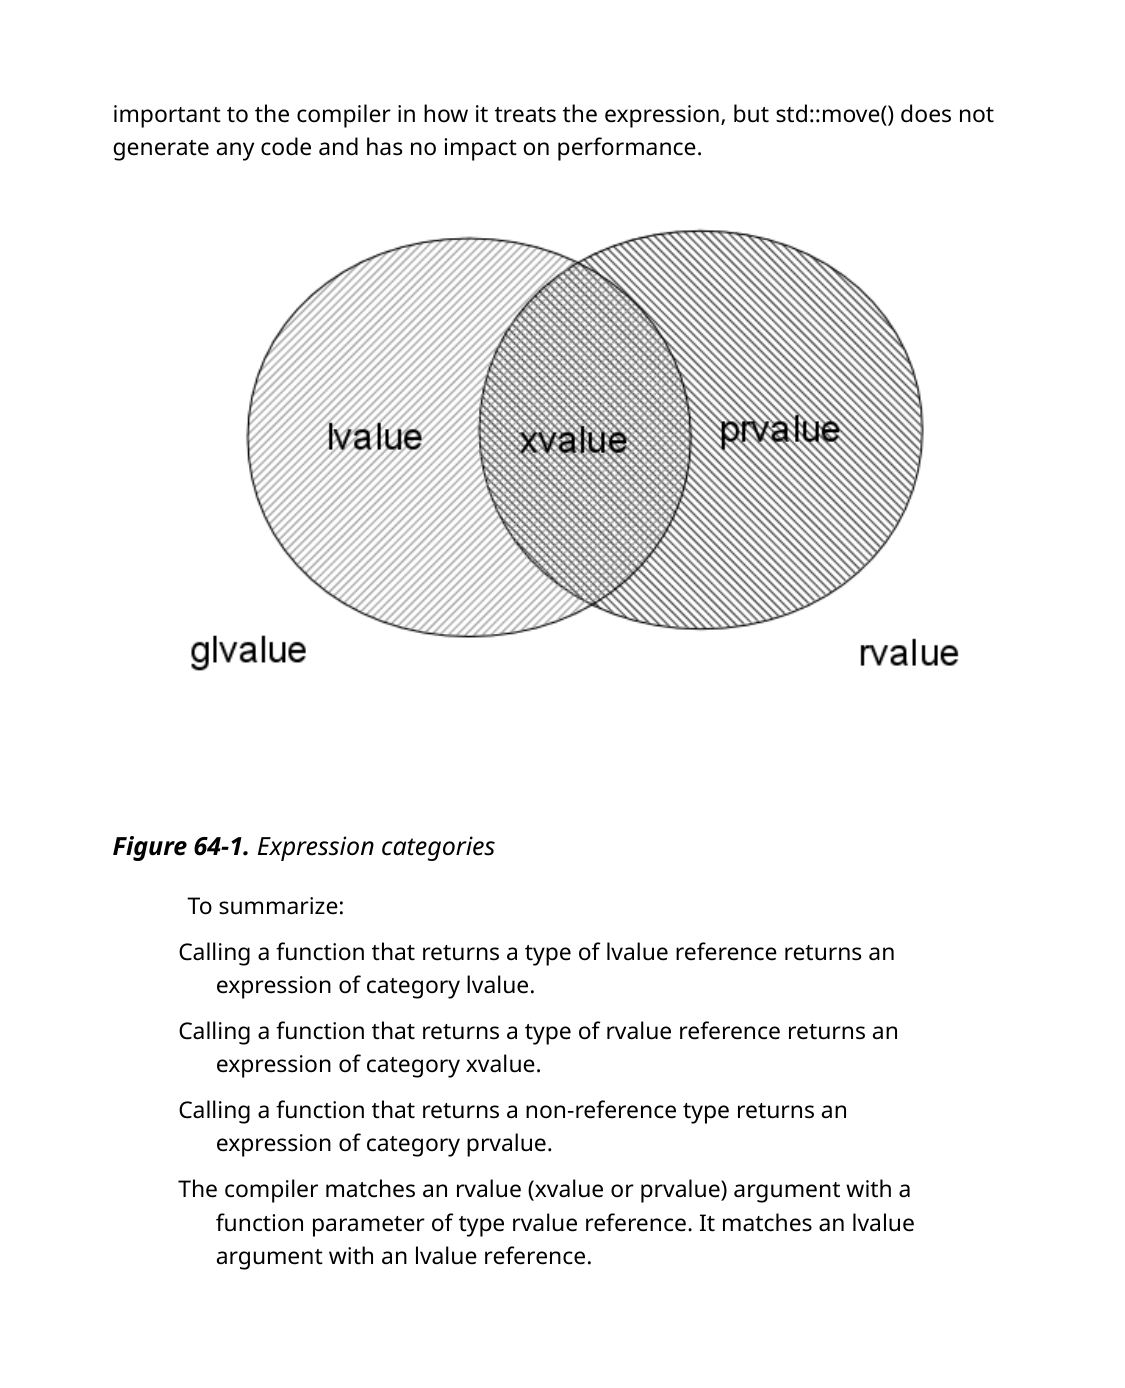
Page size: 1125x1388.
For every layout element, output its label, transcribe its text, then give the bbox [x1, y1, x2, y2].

text To summarize: [112, 888, 1012, 921]
picture [112, 166, 1013, 766]
text Calling a function that returns a type of lvalue reference returns an expression of category lvalue. [178, 934, 922, 1000]
text Figure 64-1. Expression categories [112, 829, 1012, 863]
text Calling a function that returns a non-reference type returns an expression of category prvalue. [178, 1092, 922, 1159]
text important to the compiler in how it treats the expression, but std::move() does not generate any code and has no impact on performance. [112, 96, 1012, 163]
text The compiler matches an rvalue (xvalue or prvalue) argument with a function parameter of type rvalue reference. It matches an lvalue argument with an lvalue reference. [178, 1171, 922, 1271]
text Calling a function that returns a type of rvalue reference returns an expression of category xvalue. [178, 1013, 922, 1079]
